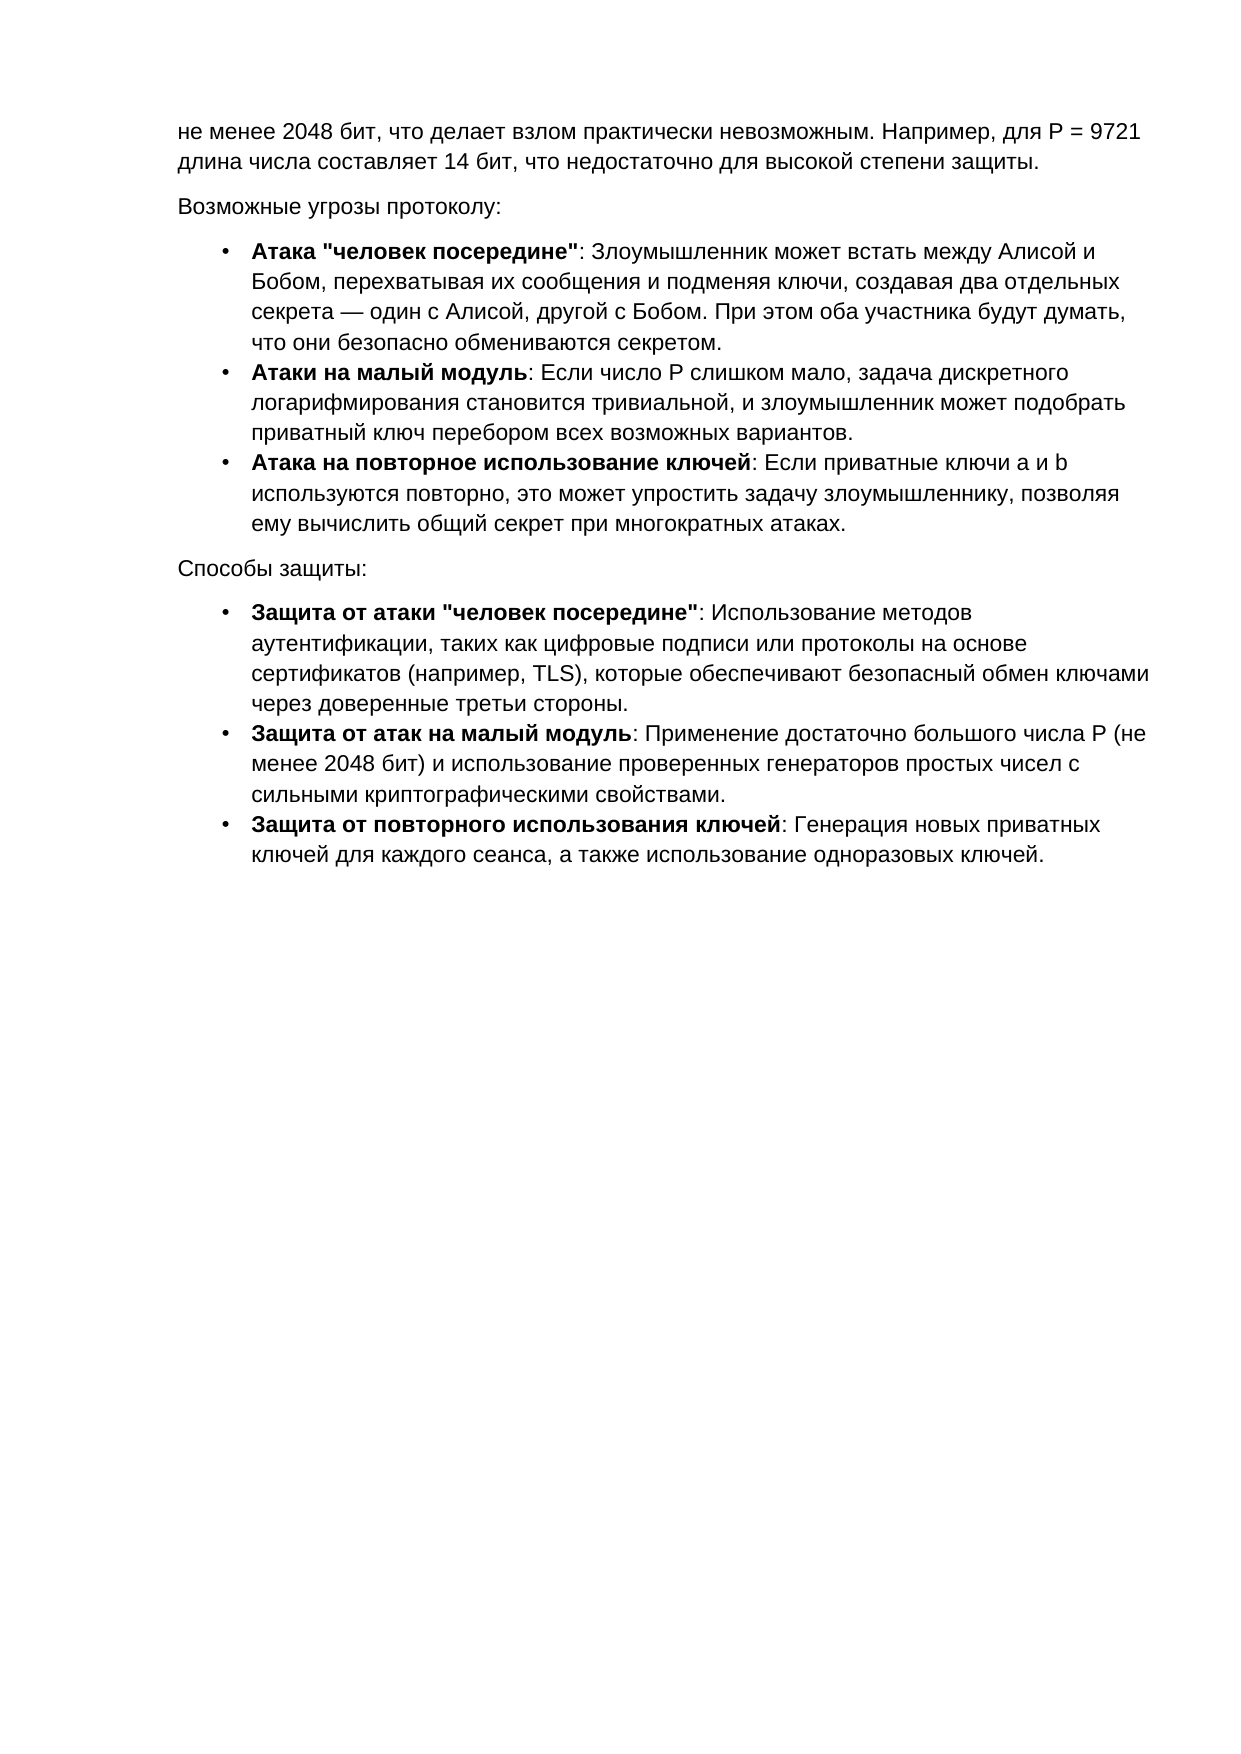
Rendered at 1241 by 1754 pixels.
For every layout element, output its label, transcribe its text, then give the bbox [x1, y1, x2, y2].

text Способы защиты: [177, 554, 1152, 581]
list Атака "человек посередине": Злоумышленник может встать между Алисой и Бобом, перехватывая их сообщения и подменяя ключи, создавая два отдельных секрета — один с Алисой, другой с Бобом. При этом оба участника будут думать, что они безопасно обмениваются секретом. [222, 238, 1152, 355]
text не менее 2048 бит, что делает взлом практически невозможным. Например, для P = 9721 длина числа составляет 14 бит, что недостаточно для высокой степени защиты. [177, 118, 1152, 175]
list Защита от атак на малый модуль: Применение достаточно большого числа P (не менее 2048 бит) и использование проверенных генераторов простых чисел с сильными криптографическими свойствами. [222, 720, 1152, 807]
list Защита от атаки "человек посередине": Использование методов аутентификации, таких как цифровые подписи или протоколы на основе сертификатов (например, TLS), которые обеспечивают безопасный обмен ключами через доверенные третьи стороны. [222, 599, 1152, 716]
text Возможные угрозы протоколу: [177, 193, 1152, 219]
list Атака на повторное использование ключей: Если приватные ключи a и b используются повторно, это может упростить задачу злоумышленнику, позволяя ему вычислить общий секрет при многократных атаках. [222, 449, 1152, 536]
list Защита от повторного использования ключей: Генерация новых приватных ключей для каждого сеанса, а также использование одноразовых ключей. [222, 811, 1152, 867]
list Атаки на малый модуль: Если число P слишком мало, задача дискретного логарифмирования становится тривиальной, и злоумышленник может подобрать приватный ключ перебором всех возможных вариантов. [222, 359, 1152, 446]
